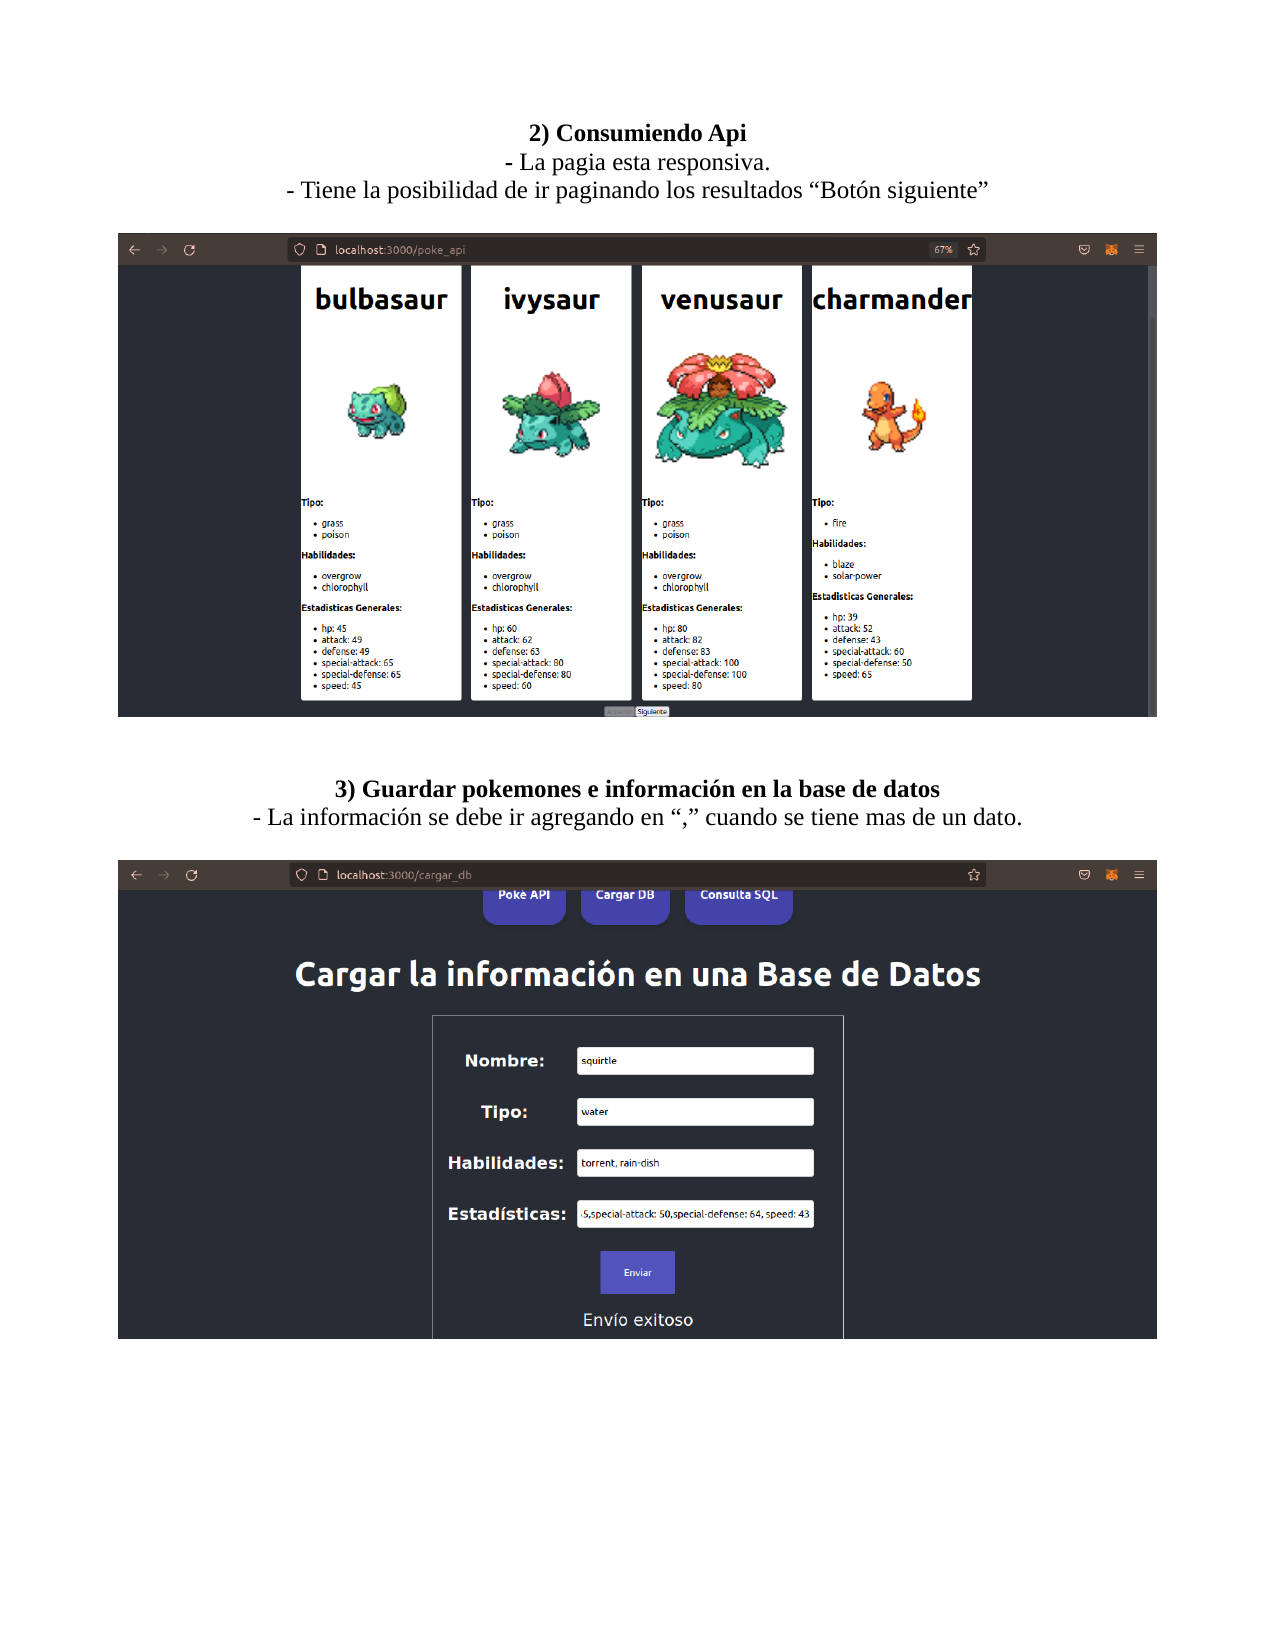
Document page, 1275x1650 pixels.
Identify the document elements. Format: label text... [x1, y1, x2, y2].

text - La pagia esta responsiva. [118, 147, 1157, 176]
picture [118, 233, 1157, 717]
text - La información se debe ir agregando en “,” cuando se tiene mas de un dato. [118, 802, 1157, 831]
text - Tiene la posibilidad de ir paginando los resultados “Botón siguiente” [118, 176, 1157, 204]
picture [118, 860, 1157, 1339]
text 2) Consumiendo Api [118, 118, 1157, 147]
text 3) Guardar pokemones e información en la base de datos [118, 774, 1157, 802]
